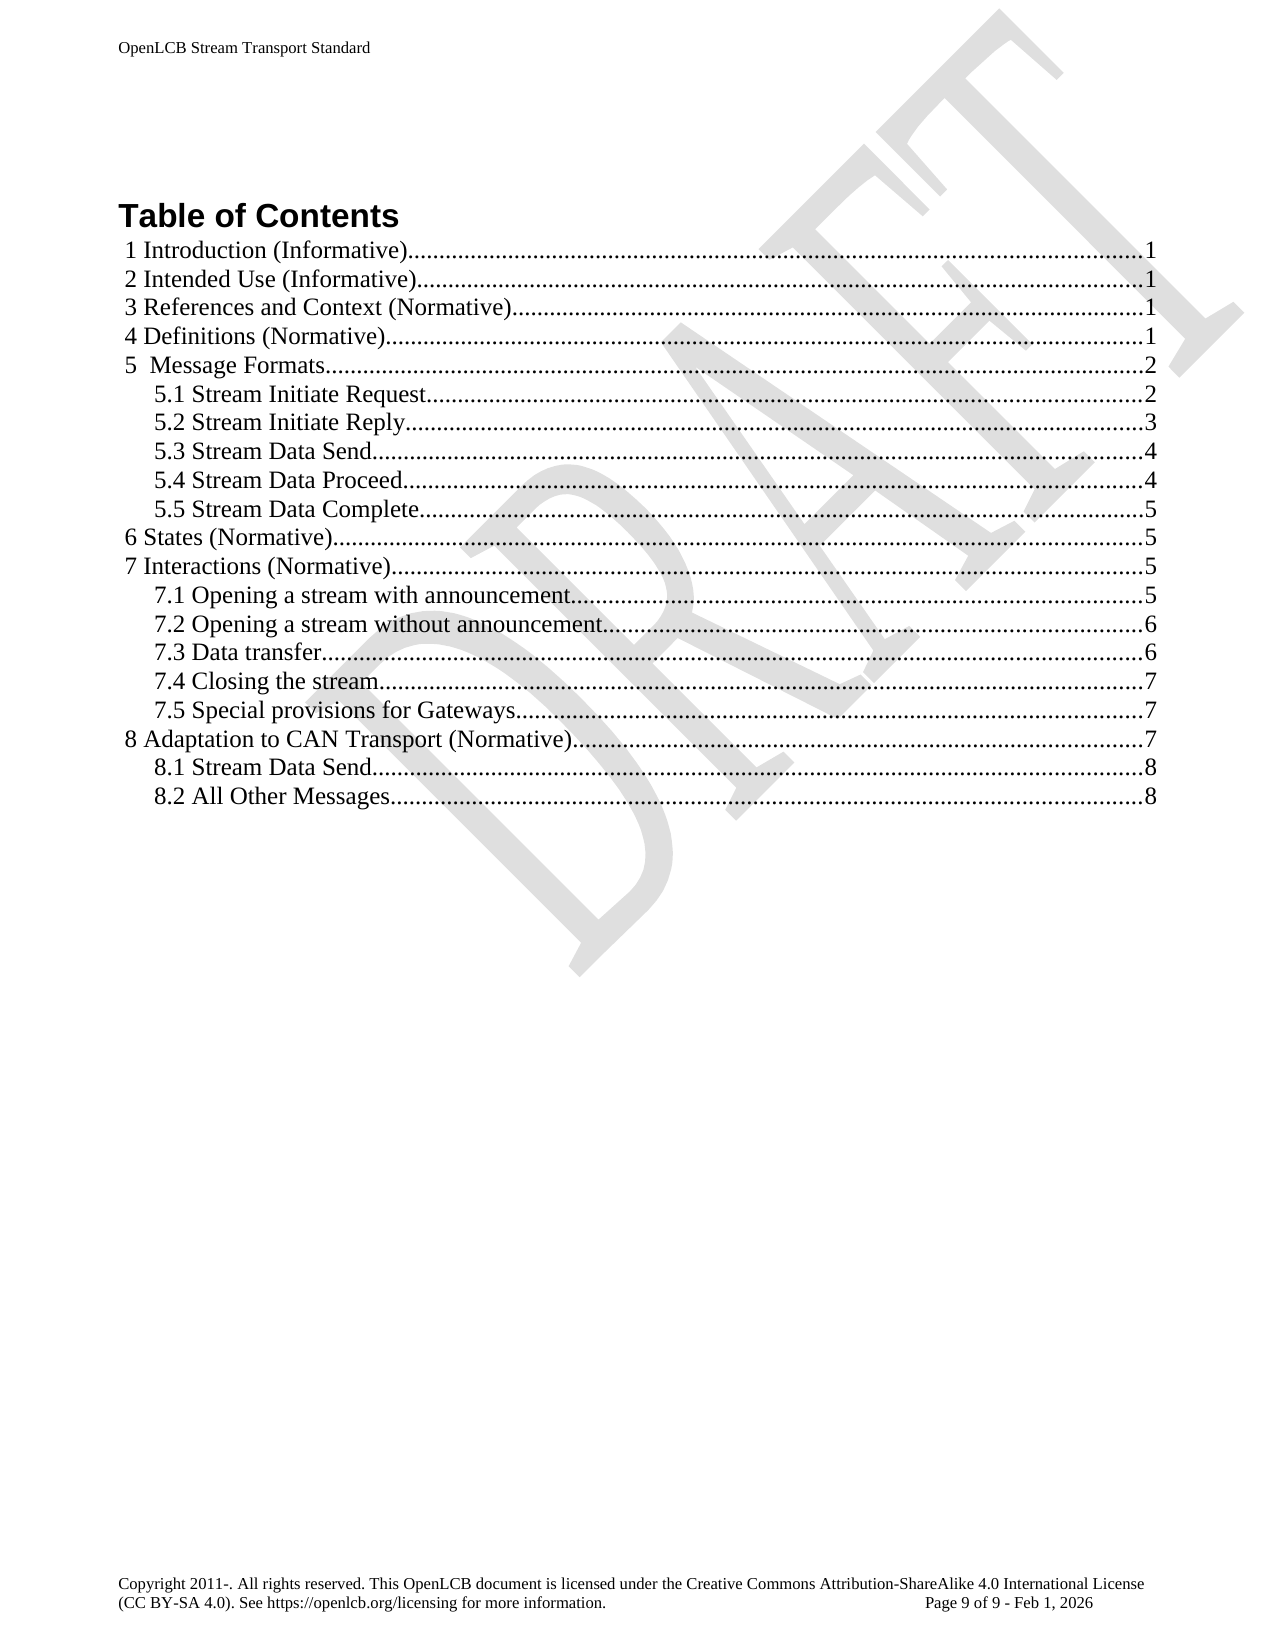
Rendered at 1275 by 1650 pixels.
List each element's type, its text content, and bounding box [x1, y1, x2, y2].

text 7.5 Special provisions for Gateways 7 [686, 695, 1157, 724]
text 7.1 Opening a stream with announcement 5 [845, 580, 1157, 609]
text 5.1 Stream Initiate Request 2 [766, 379, 951, 407]
text 8.2 All Other Messages 8 [148, 781, 447, 810]
text 5.4 Stream Data Proceed 4 [1065, 465, 1157, 494]
text 7.5 Special provisions for Gateways 7 [579, 695, 671, 724]
text 5 Message Formats 2 [949, 350, 1157, 379]
text 3 References and Context (Normative) 1 [118, 292, 865, 321]
text 8.2 All Other Messages 8 [650, 781, 735, 810]
text 5.5 Stream Data Complete 5 [785, 494, 833, 522]
text 5.4 Stream Data Proceed 4 [582, 465, 764, 494]
subtitle [816, 196, 1080, 235]
text 5.2 Stream Initiate Reply 3 [724, 407, 794, 436]
text 6 States (Normative) 5 [118, 522, 484, 551]
text 7.2 Opening a stream without announcement 6 [148, 609, 584, 637]
text 7 Interactions (Normative) 5 [825, 551, 967, 580]
text 5.3 Stream Data Send 4 [850, 436, 1009, 465]
text 7.1 Opening a stream with announcement 5 [571, 580, 667, 609]
text 7.3 Data transfer 6 [509, 637, 613, 666]
text 5.1 Stream Initiate Request 2 [148, 379, 704, 407]
text 3 References and Context (Normative) 1 [879, 292, 970, 321]
text 2 Intended Use (Informative) 1 [851, 264, 961, 292]
text 5.2 Stream Initiate Reply 3 [994, 407, 1157, 436]
text 8.1 Stream Data Send 8 [630, 752, 728, 781]
text 5.5 Stream Data Complete 5 [148, 494, 512, 522]
text 7.1 Opening a stream with announcement 5 [148, 580, 556, 609]
text 7.4 Closing the stream 7 [805, 666, 1157, 695]
text 4 Definitions (Normative) 1 [908, 321, 951, 343]
text 5.3 Stream Data Send 4 [148, 436, 744, 465]
text 7.4 Closing the stream 7 [657, 666, 788, 695]
text 8.2 All Other Messages 8 [461, 781, 631, 810]
text 7 Interactions (Normative) 5 [118, 551, 527, 580]
text 7 Interactions (Normative) 5 [542, 551, 663, 580]
text 6 States (Normative) 5 [660, 522, 804, 551]
text 3 References and Context (Normative) 1 [982, 292, 1157, 321]
text 8 Adaptation to CAN Transport (Normative) 7 [715, 724, 1157, 752]
text 1 Introduction (Informative) 1 [1123, 235, 1157, 264]
text 7.4 Closing the stream 7 [548, 666, 642, 695]
subtitle [1084, 196, 1157, 235]
text 1 Introduction (Informative) 1 [822, 235, 1109, 264]
text 6 States (Normative) 5 [1008, 522, 1157, 551]
text 6 States (Normative) 5 [821, 522, 960, 551]
text 5.4 Stream Data Proceed 4 [893, 465, 1034, 494]
text 8.1 Stream Data Send 8 [432, 752, 612, 781]
text 7 Interactions (Normative) 5 [979, 551, 1157, 580]
text 2 Intended Use (Informative) 1 [118, 264, 836, 292]
text 5.5 Stream Data Complete 5 [936, 494, 1033, 522]
text 7.3 Data transfer 6 [148, 637, 369, 666]
text 7.5 Special provisions for Gateways 7 [148, 695, 361, 724]
text 5.1 Stream Initiate Request 2 [966, 379, 1157, 407]
text 7.5 Special provisions for Gateways 7 [375, 695, 562, 724]
text 5.3 Stream Data Send 4 [1023, 436, 1157, 465]
subtitle Table of Contents [118, 196, 810, 235]
text 7.2 Opening a stream without announcement 6 [865, 609, 1157, 637]
text 5 Message Formats 2 [724, 350, 923, 379]
text 7.3 Data transfer 6 [745, 637, 872, 666]
text 4 Definitions (Normative) 1 [962, 322, 1023, 350]
text 5.3 Stream Data Send 4 [744, 436, 836, 465]
text 5.4 Stream Data Proceed 4 [148, 465, 555, 494]
text 5.5 Stream Data Complete 5 [632, 494, 784, 522]
text 8.1 Stream Data Send 8 [743, 752, 781, 766]
text 8.1 Stream Data Send 8 [777, 752, 1157, 781]
text 7.1 Opening a stream with announcement 5 [692, 580, 844, 609]
text 5.5 Stream Data Complete 5 [1037, 494, 1157, 522]
text 8.1 Stream Data Send 8 [148, 752, 418, 781]
text 7.2 Opening a stream without announcement 6 [600, 609, 664, 637]
text 2 Intended Use (Informative) 1 [954, 264, 1137, 292]
text 7.3 Data transfer 6 [380, 644, 491, 666]
text 5.4 Stream Data Proceed 4 [765, 465, 852, 494]
text 5.2 Stream Initiate Reply 3 [148, 407, 724, 436]
text 5.2 Stream Initiate Reply 3 [808, 407, 980, 436]
text 7.4 Closing the stream 7 [148, 666, 340, 695]
text 4 Definitions (Normative) 1 [1011, 321, 1157, 350]
text 5.1 Stream Initiate Request 2 [705, 379, 752, 407]
text 8 Adaptation to CAN Transport (Normative) 7 [118, 724, 389, 752]
text 7.3 Data transfer 6 [893, 637, 1157, 666]
text 8.2 All Other Messages 8 [748, 781, 1157, 810]
text 5.5 Stream Data Complete 5 [524, 495, 615, 522]
text 8 Adaptation to CAN Transport (Normative) 7 [404, 724, 588, 752]
text 1 Introduction (Informative) 1 [118, 235, 808, 264]
text 8 Adaptation to CAN Transport (Normative) 7 [607, 724, 699, 752]
text 7.2 Opening a stream without announcement 6 [693, 609, 863, 637]
text 6 States (Normative) 5 [518, 522, 644, 551]
text 4 Definitions (Normative) 1 [118, 321, 894, 350]
text 7 Interactions (Normative) 5 [680, 551, 824, 580]
text 5 Message Formats 2 [118, 350, 685, 379]
text 7.3 Data transfer 6 [654, 639, 731, 666]
text 7.4 Closing the stream 7 [368, 666, 531, 695]
text 5.5 Stream Data Complete 5 [845, 494, 918, 522]
